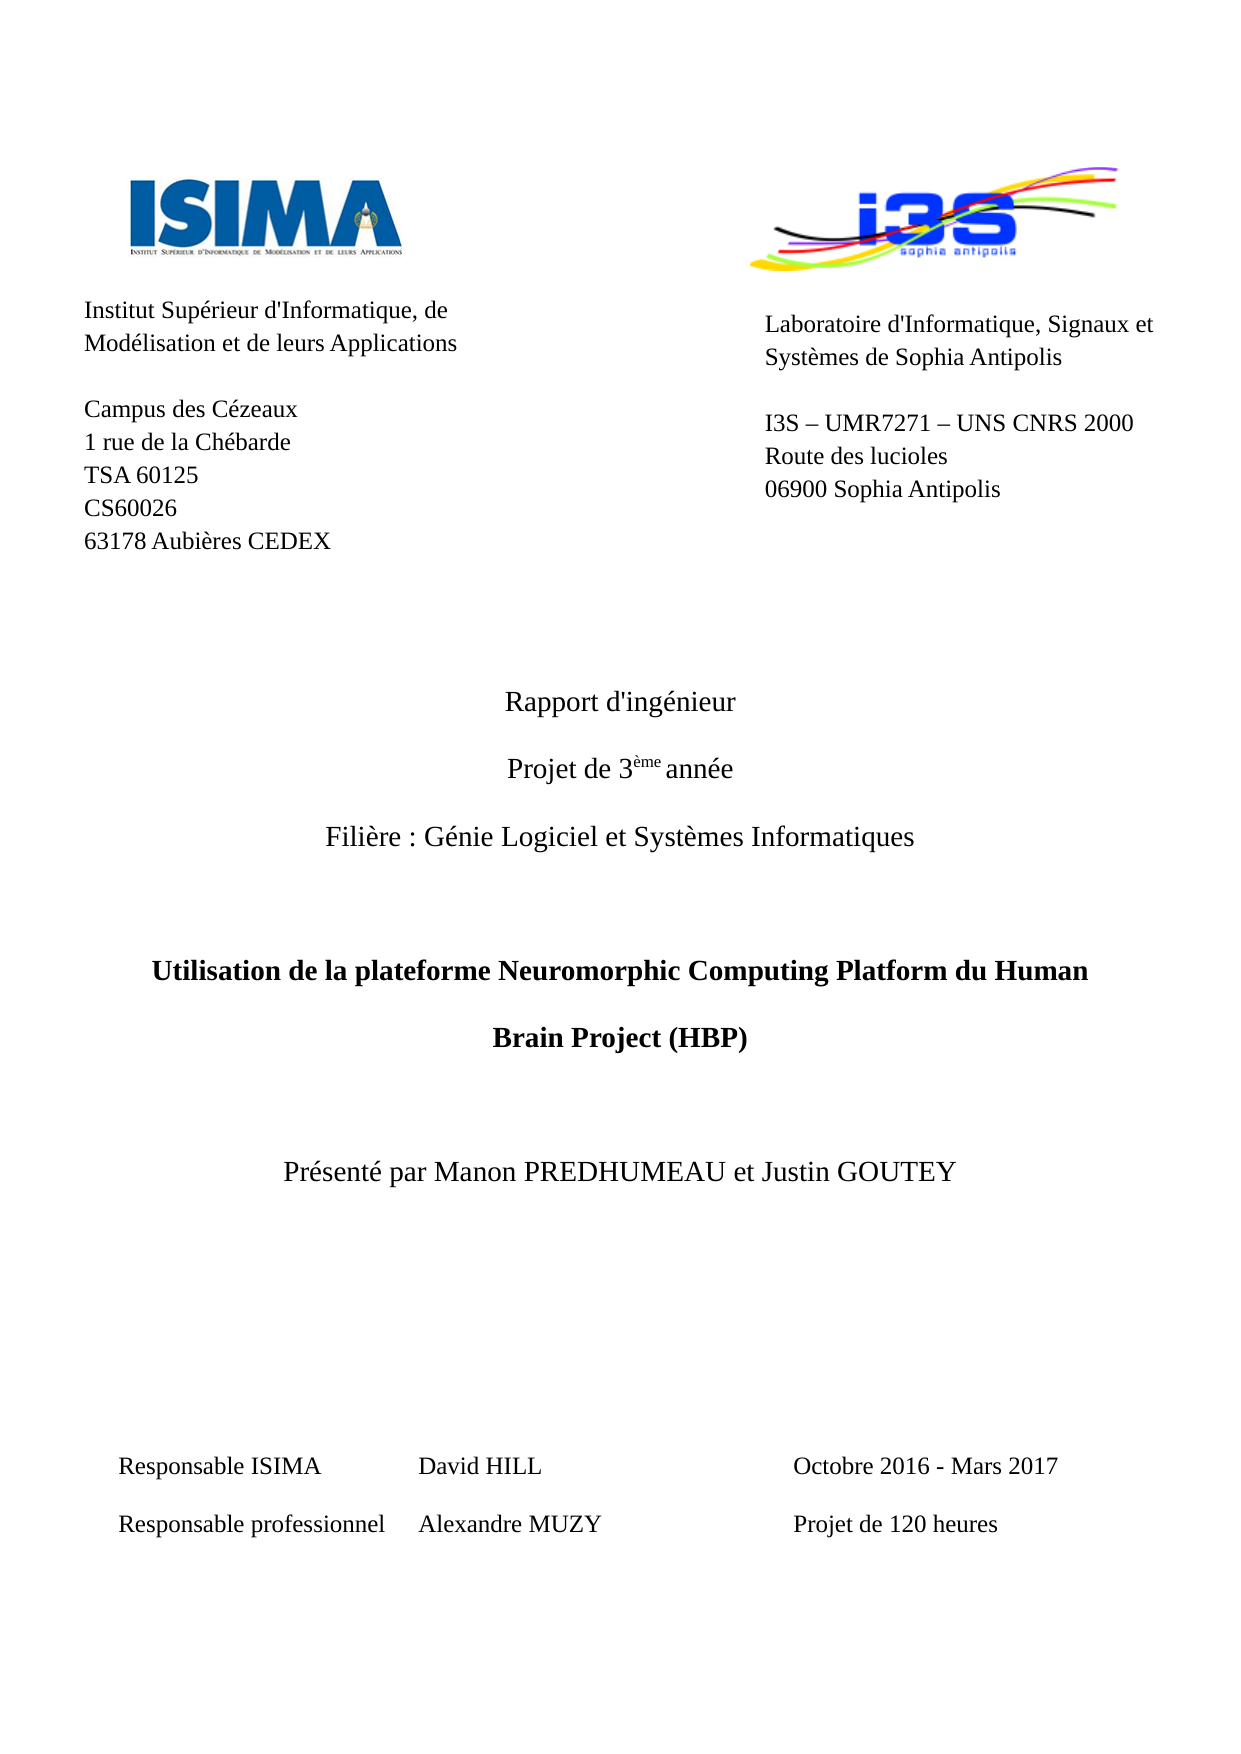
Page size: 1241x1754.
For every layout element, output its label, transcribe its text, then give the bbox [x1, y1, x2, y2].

text Projet de 3ème année [118, 752, 1122, 785]
text Utilisation de la plateforme Neuromorphic Computing Platform du Human Brain Project (HBP) [118, 953, 1122, 1053]
text Responsable ISIMA David HILL Octobre 2016 - Mars 2017 [118, 1451, 1122, 1480]
picture [120, 177, 405, 258]
text Présenté par Manon PREDHUMEAU et Justin GOUTEY [118, 1154, 1122, 1188]
text Responsable professionnel Alexandre MUZY Projet de 120 heures [118, 1509, 1122, 1537]
picture [749, 167, 1119, 271]
text Filière : Génie Logiciel et Systèmes Informatiques [118, 819, 1122, 852]
text Rapport d'ingénieur [118, 684, 1122, 718]
